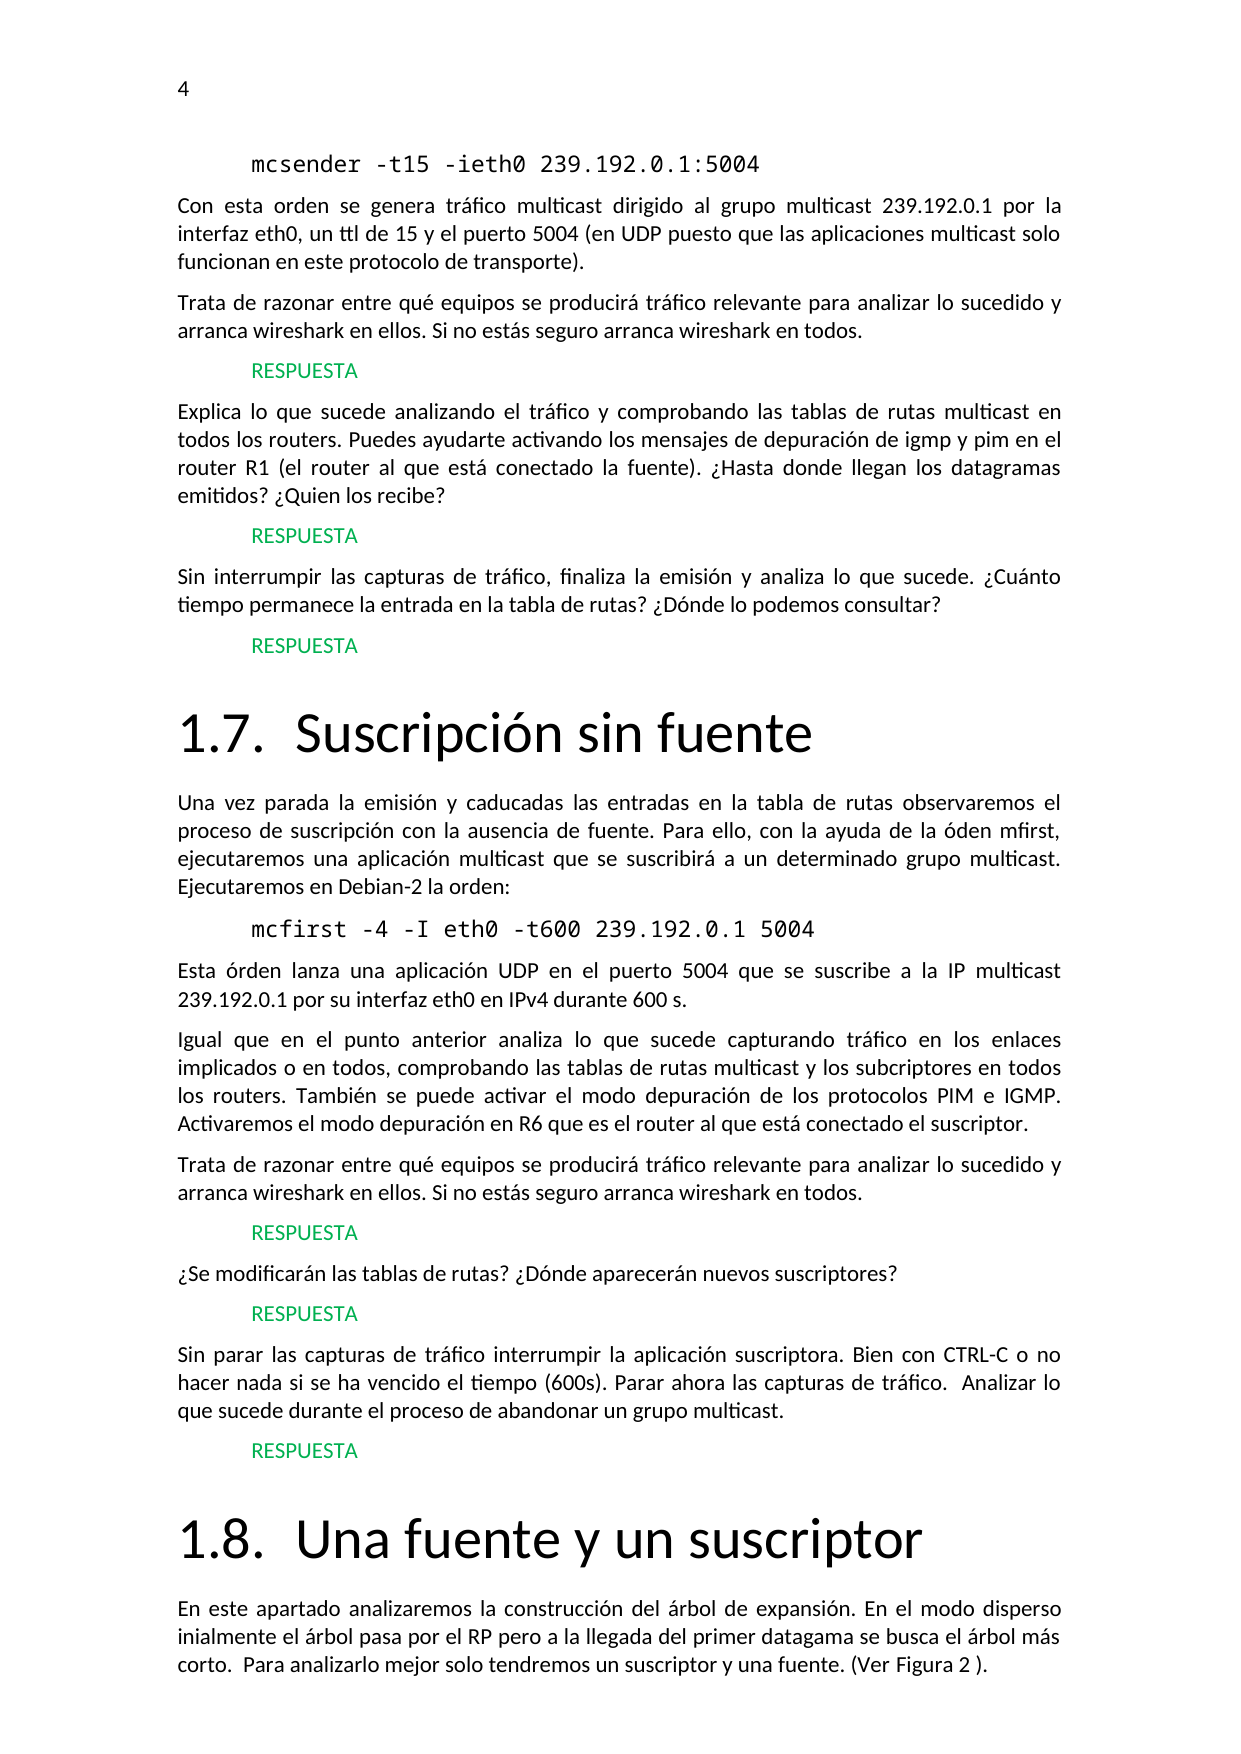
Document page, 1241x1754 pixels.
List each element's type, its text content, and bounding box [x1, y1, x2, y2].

text RESPUESTA [251, 357, 1063, 384]
text Una vez parada la emisión y caducadas las entradas en la tabla de rutas observaremos el proceso de suscripción con la ausencia de fuente. Para ello, con la ayuda de la óden mfirst, ejecutaremos una aplicación multicast que se suscribirá a un determinado grupo multicast. Ejecutaremos en Debian-2 la orden: [177, 788, 1063, 900]
text ¿Se modificarán las tablas de rutas? ¿Dónde aparecerán nuevos suscriptores? [177, 1259, 1063, 1287]
text Igual que en el punto anterior analiza lo que sucede capturando tráfico en los enlaces implicados o en todos, comprobando las tablas de rutas multicast y los subcriptores en todos los routers. También se puede activar el modo depuración de los protocolos PIM e IGMP. Activaremos el modo depuración en R6 que es el router al que está conectado el suscriptor. [177, 1025, 1063, 1137]
text RESPUESTA [251, 1299, 1063, 1327]
text RESPUESTA [251, 631, 1063, 659]
text mcsender -t15 -ieth0 239.192.0.1:5004 [251, 148, 1063, 179]
text RESPUESTA [251, 1218, 1063, 1246]
text RESPUESTA [251, 522, 1063, 550]
text mcfirst -4 -I eth0 -t600 239.192.0.1 5004 [251, 913, 1063, 944]
text Trata de razonar entre qué equipos se producirá tráfico relevante para analizar lo sucedido y arranca wireshark en ellos. Si no estás seguro arranca wireshark en todos. [177, 288, 1063, 344]
text RESPUESTA [251, 1436, 1063, 1464]
text Esta órden lanza una aplicación UDP en el puerto 5004 que se suscribe a la IP multicast 239.192.0.1 por su interfaz eth0 en IPv4 durante 600 s. [177, 957, 1063, 1013]
text Sin interrumpir las capturas de tráfico, finaliza la emisión y analiza lo que sucede. ¿Cuánto tiempo permanece la entrada en la tabla de rutas? ¿Dónde lo podemos consultar? [177, 562, 1063, 618]
text Trata de razonar entre qué equipos se producirá tráfico relevante para analizar lo sucedido y arranca wireshark en ellos. Si no estás seguro arranca wireshark en todos. [177, 1150, 1063, 1206]
text En este apartado analizaremos la construcción del árbol de expansión. En el modo disperso inialmente el árbol pasa por el RP pero a la llegada del primer datagama se busca el árbol más corto. Para analizarlo mejor solo tendremos un suscriptor y una fuente. (Ver Figura 2 ). [177, 1594, 1063, 1678]
text Sin parar las capturas de tráfico interrumpir la aplicación suscriptora. Bien con CTRL-C o no hacer nada si se ha vencido el tiempo (600s). Parar ahora las capturas de tráfico. Analizar lo que sucede durante el proceso de abandonar un grupo multicast. [177, 1340, 1063, 1424]
subtitle Suscripción sin fuente [177, 696, 1063, 767]
subtitle Una fuente y un suscriptor [177, 1502, 1063, 1573]
text Con esta orden se genera tráfico multicast dirigido al grupo multicast 239.192.0.1 por la interfaz eth0, un ttl de 15 y el puerto 5004 (en UDP puesto que las aplicaciones multicast solo funcionan en este protocolo de transporte). [177, 191, 1063, 276]
text Explica lo que sucede analizando el tráfico y comprobando las tablas de rutas multicast en todos los routers. Puedes ayudarte activando los mensajes de depuración de igmp y pim en el router R1 (el router al que está conectado la fuente). ¿Hasta donde llegan los datagramas emitidos? ¿Quien los recibe? [177, 397, 1063, 509]
